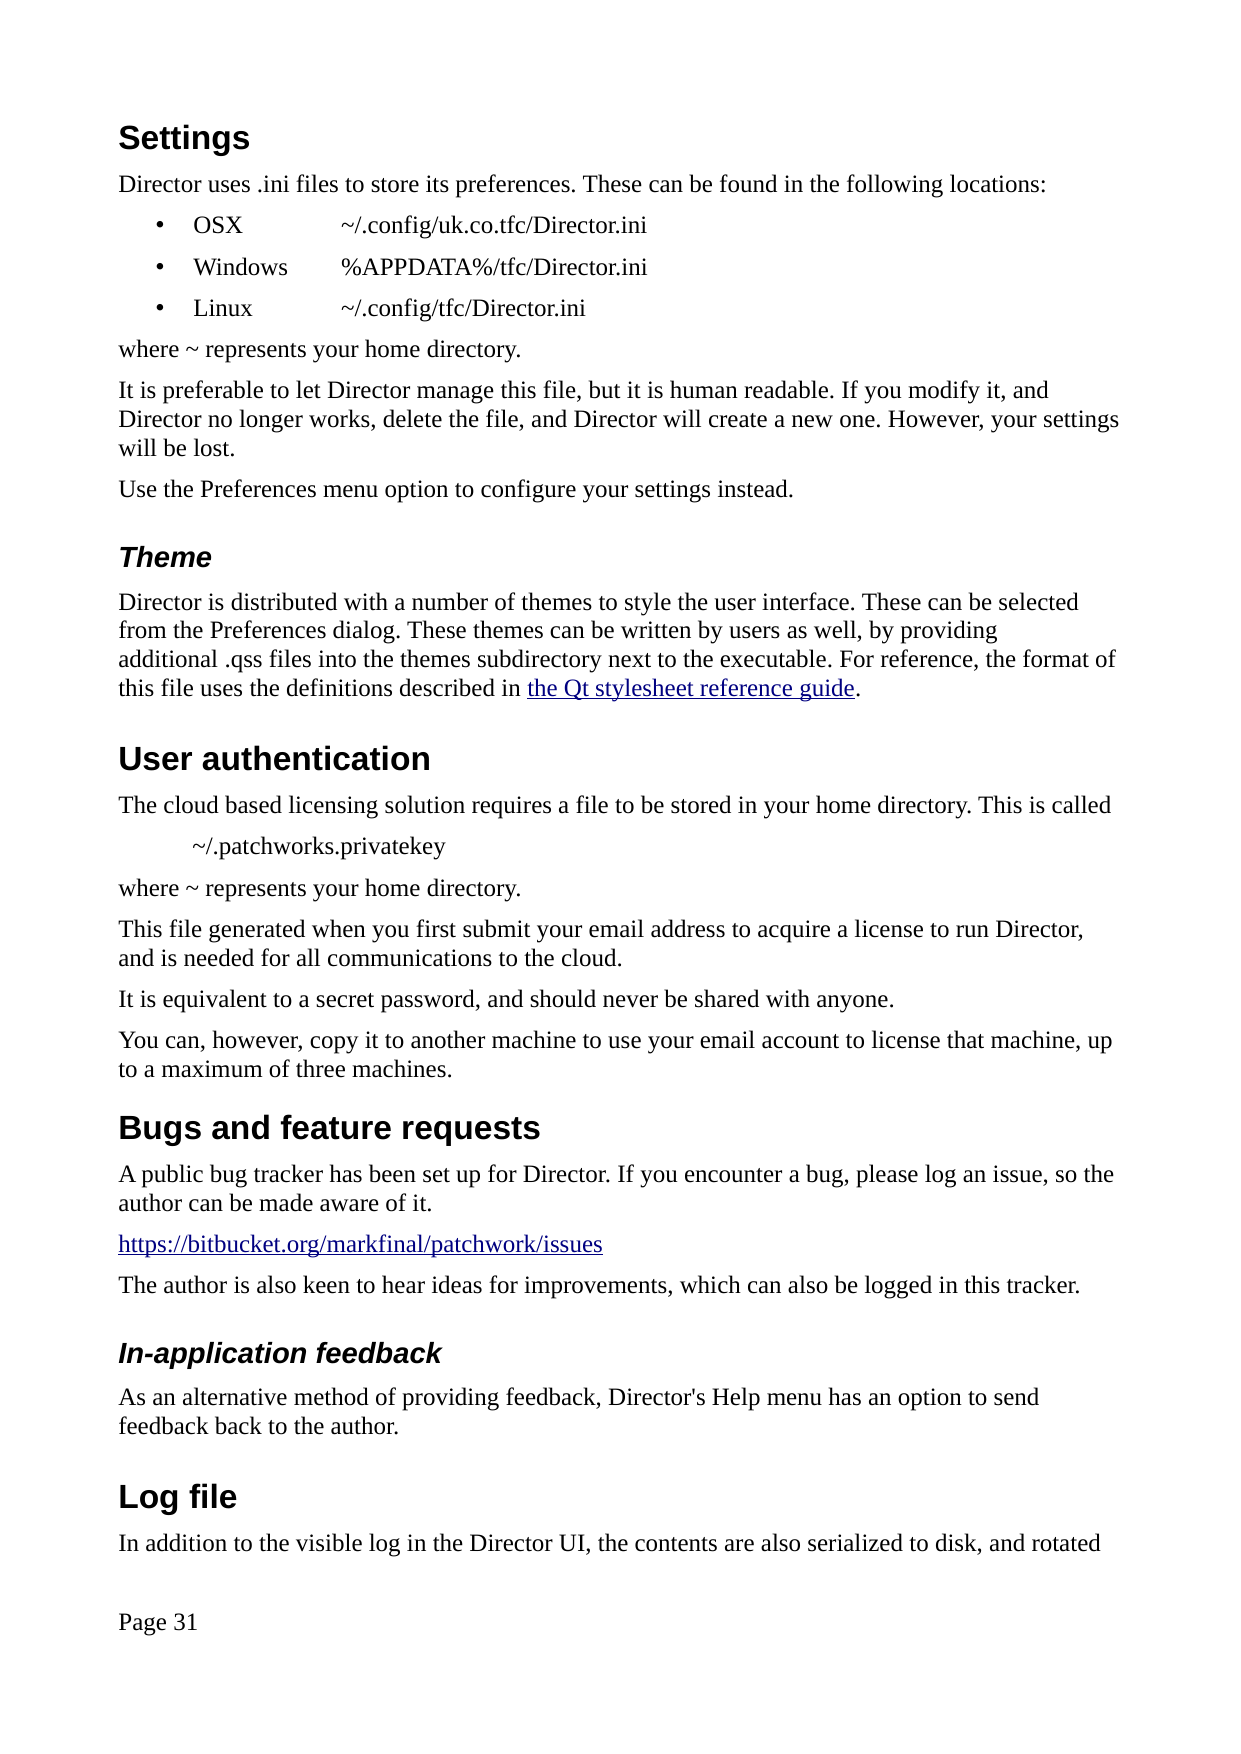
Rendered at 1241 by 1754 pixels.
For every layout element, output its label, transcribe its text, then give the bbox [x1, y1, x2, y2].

subtitle Settings [118, 118, 1122, 157]
subtitle Theme [118, 541, 1122, 574]
list Linux ~/.config/tfc/Director.ini [156, 293, 1122, 322]
subtitle User authentication [118, 739, 1122, 778]
text Use the Preferences menu option to configure your settings instead. [118, 474, 1122, 503]
text https://bitbucket.org/markfinal/patchwork/issues [118, 1229, 1122, 1258]
text It is preferable to let Director manage this file, but it is human readable. If you modify it, and Director no longer works, delete the file, and Director will create a new one. However, your settings will be lost. [118, 376, 1122, 462]
text where ~ represents your home directory. [118, 334, 1122, 363]
text You can, however, copy it to another machine to use your email account to license that machine, up to a maximum of three machines. [118, 1025, 1122, 1083]
text This file generated when you first submit your email address to acquire a license to run Director, and is needed for all communications to the cloud. [118, 914, 1122, 971]
subtitle Bugs and feature requests [118, 1108, 1122, 1146]
text In addition to the visible log in the Director UI, the contents are also serialized to disk, and rotated [118, 1528, 1122, 1557]
text Director uses .ini files to store its preferences. These can be found in the following locations: [118, 169, 1122, 198]
list Windows %APPDATA%/tfc/Director.ini [156, 252, 1122, 281]
text As an alternative method of providing feedback, Director's Help menu has an option to send feedback back to the author. [118, 1382, 1122, 1440]
text The cloud based licensing solution requires a file to be stored in your home directory. This is called [118, 790, 1122, 819]
text where ~ represents your home directory. [118, 873, 1122, 901]
list OSX ~/.config/uk.co.tfc/Director.ini [156, 211, 1122, 239]
subtitle Log file [118, 1477, 1122, 1516]
text Director is distributed with a number of themes to style the user interface. These can be selected from the Preferences dialog. These themes can be written by users as well, by providing additional .qss files into the themes subdirectory next to the executable. For reference, the format of this file uses the definitions described in the Qt stylesheet reference guide. [118, 587, 1122, 702]
text ~/.patchworks.privatekey [118, 831, 1122, 860]
text A public bug tracker has been set up for Director. If you encounter a bug, please log an issue, so the author can be made aware of it. [118, 1159, 1122, 1216]
text It is equivalent to a secret password, and should never be shared with anyone. [118, 984, 1122, 1013]
subtitle In-application feedback [118, 1336, 1122, 1370]
text The author is also keen to hear ideas for improvements, which can also be logged in this tracker. [118, 1270, 1122, 1299]
